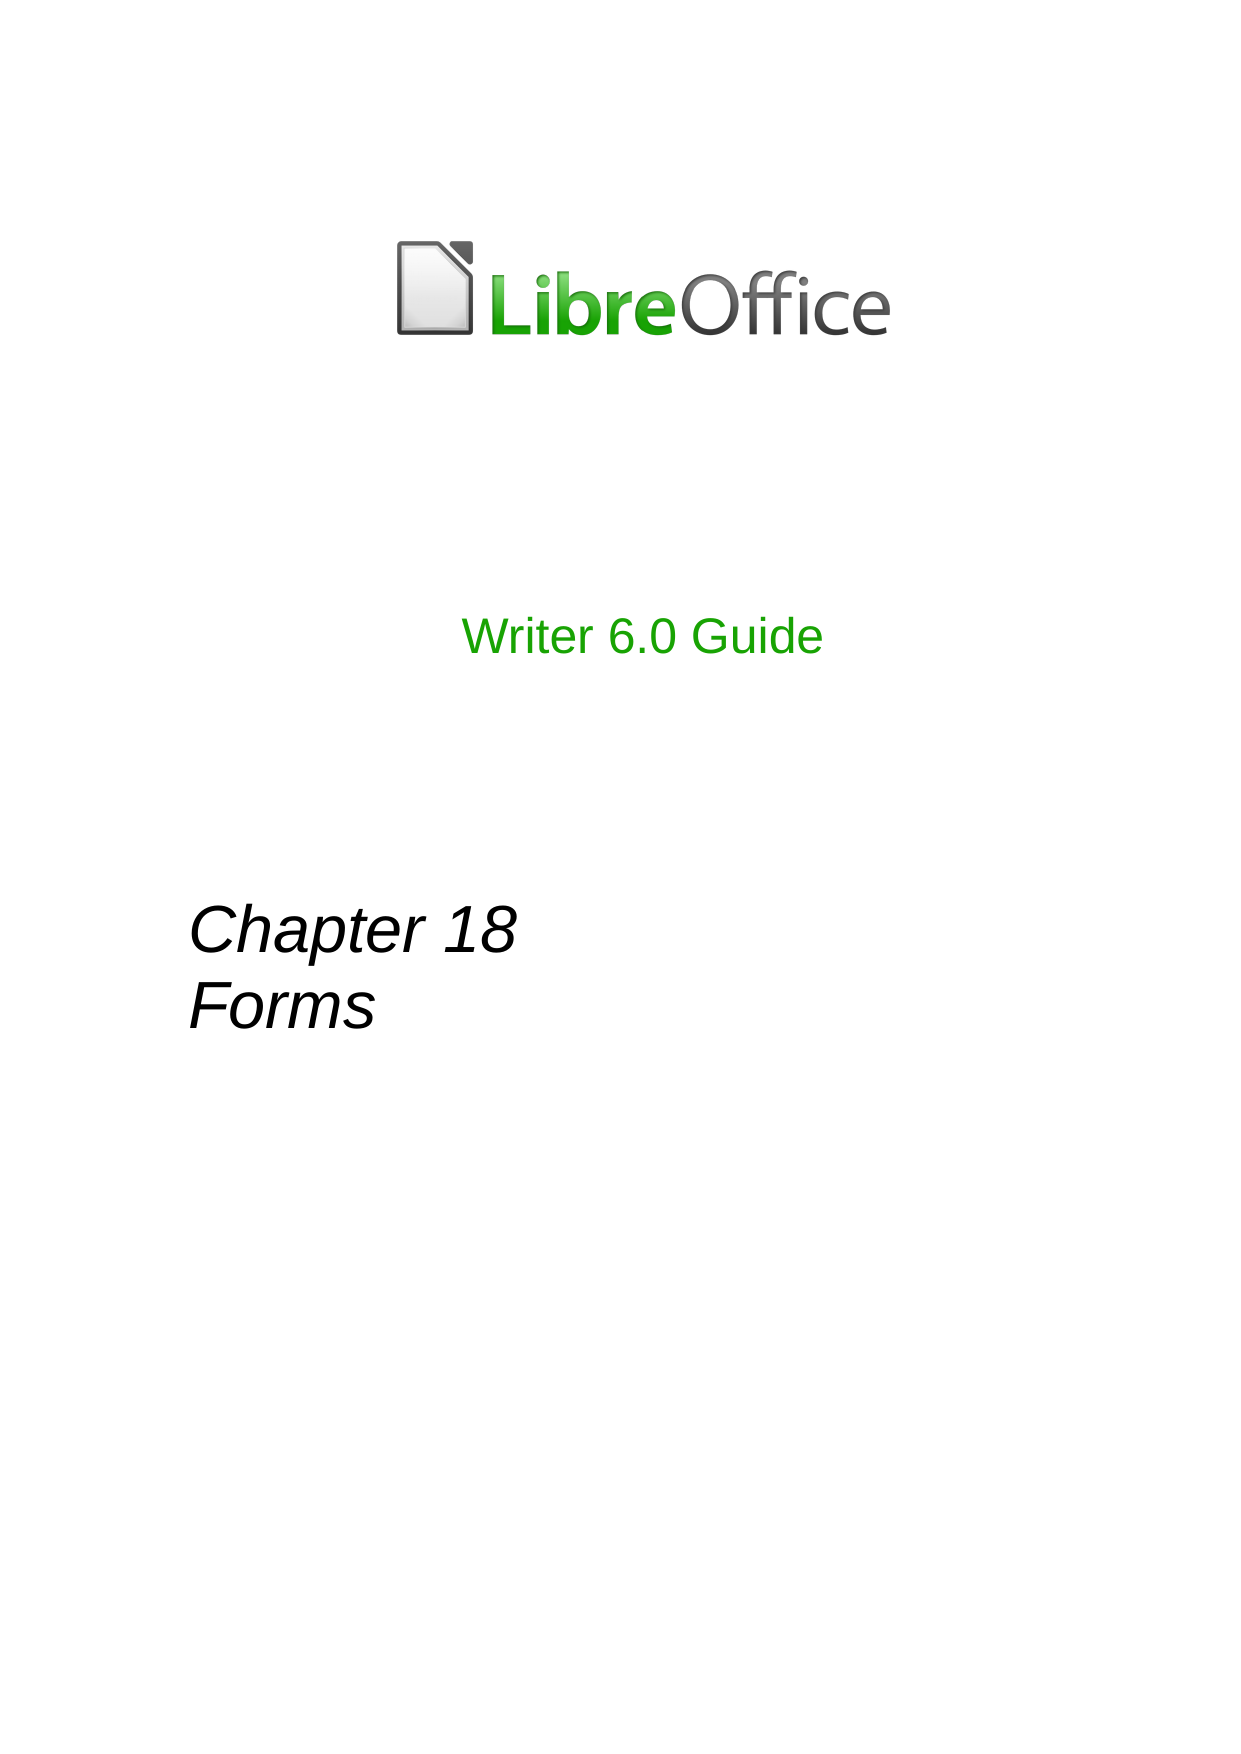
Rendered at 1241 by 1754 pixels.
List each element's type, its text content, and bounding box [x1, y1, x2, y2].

picture [392, 236, 893, 342]
title Chapter 18 Forms [188, 889, 1098, 1043]
text Writer 6.0 Guide [188, 607, 1098, 664]
